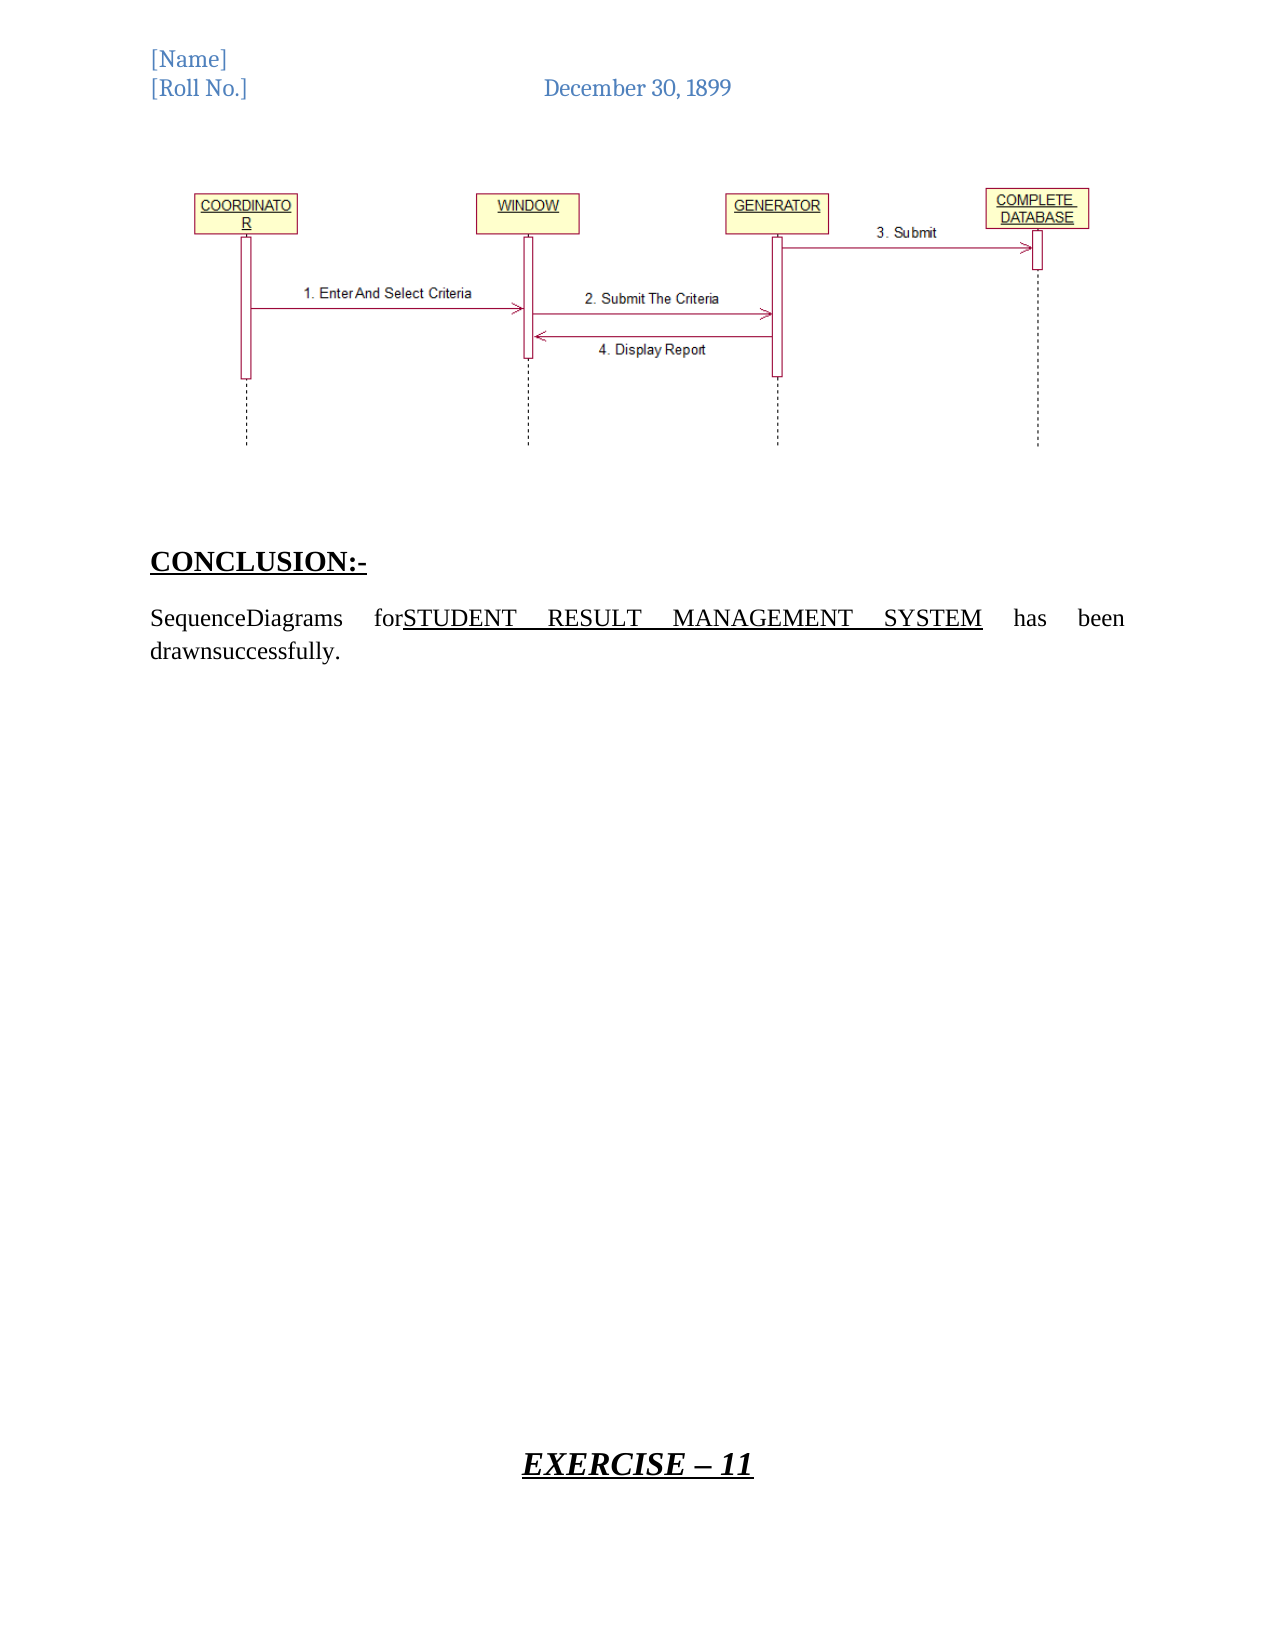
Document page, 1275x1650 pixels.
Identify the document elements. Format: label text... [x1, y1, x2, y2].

text EXERCISE – 11 [150, 1444, 1125, 1482]
text CONCLUSION:- [150, 544, 1125, 577]
picture [150, 150, 1125, 519]
text SequenceDiagrams forSTUDENT RESULT MANAGEMENT SYSTEM has been drawnsuccessfully. [150, 603, 1125, 665]
